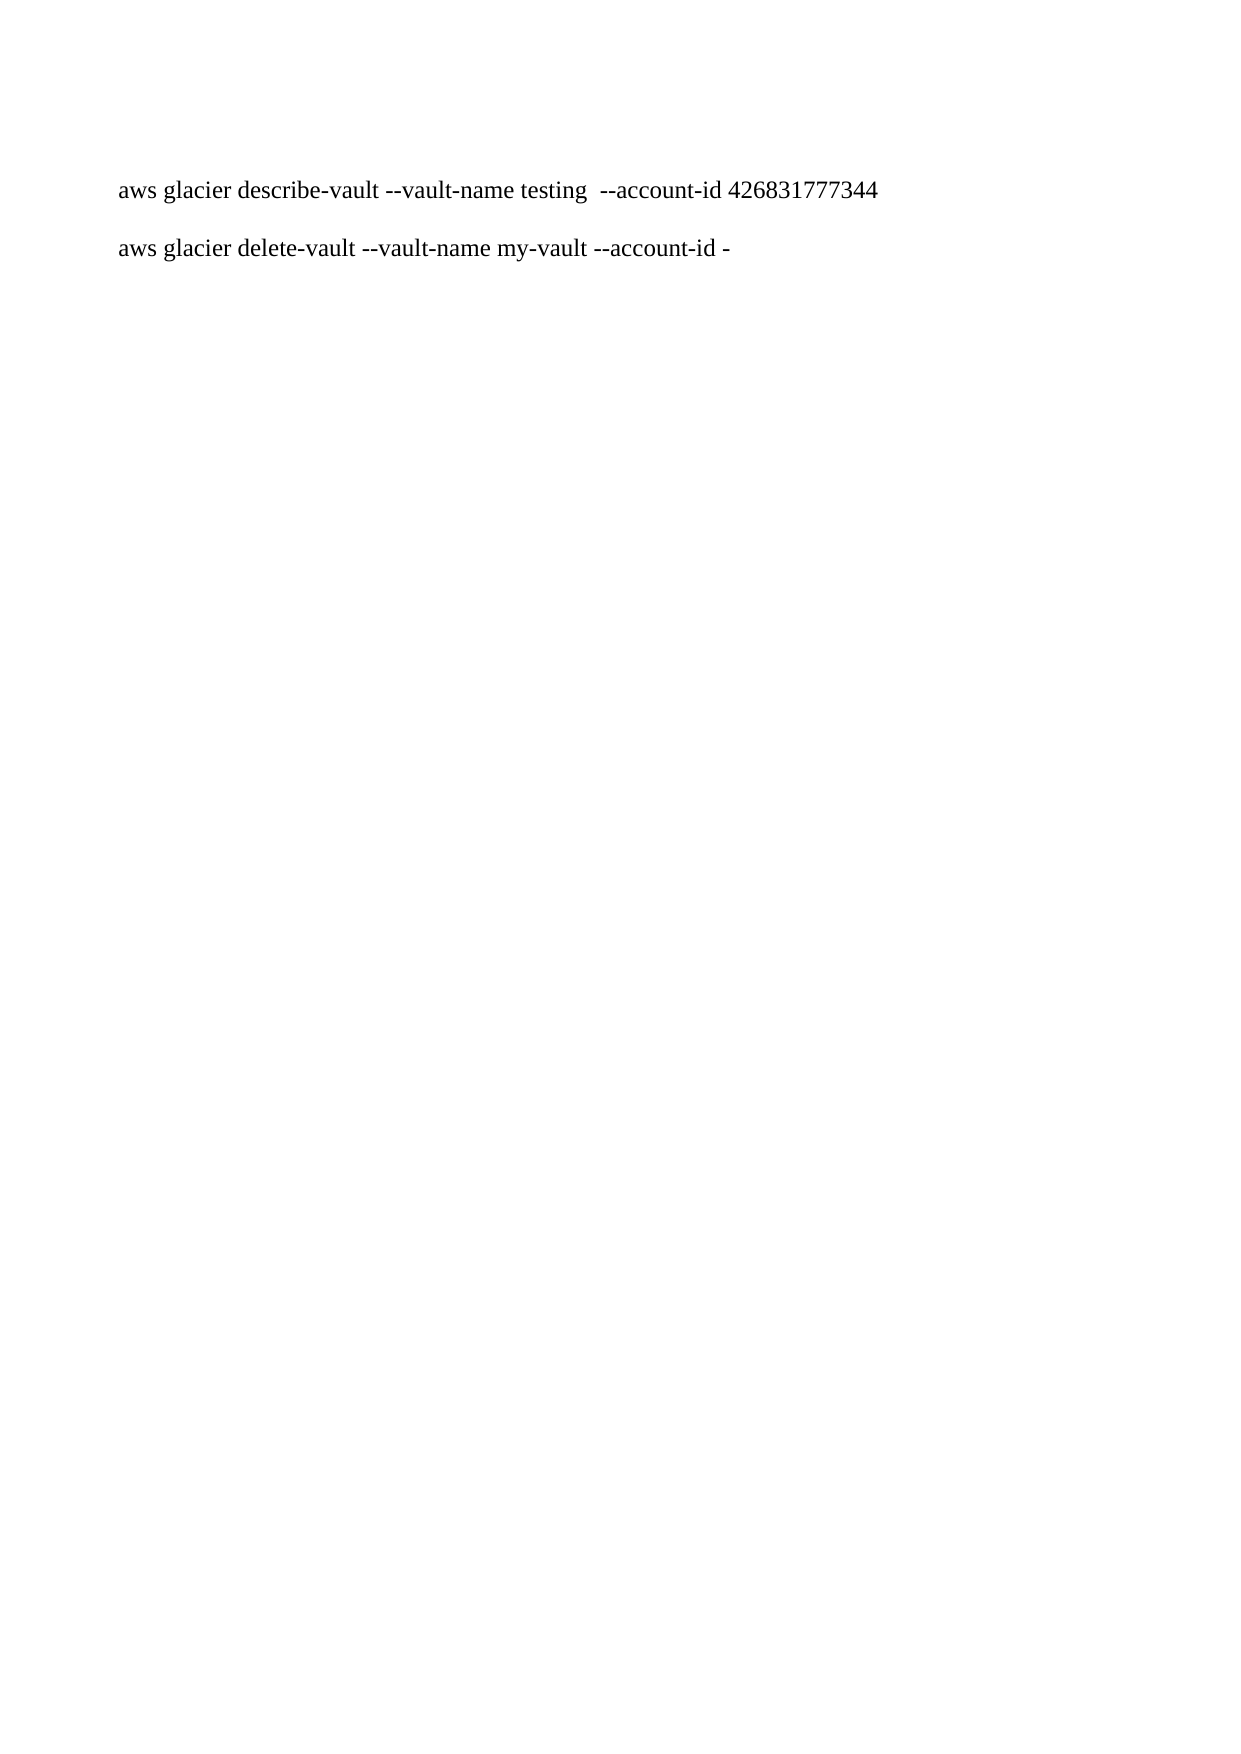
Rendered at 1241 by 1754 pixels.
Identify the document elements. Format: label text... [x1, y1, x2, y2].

text aws glacier describe-vault --vault-name testing --account-id 426831777344 [118, 176, 1122, 204]
text aws glacier delete-vault --vault-name my-vault --account-id - [118, 233, 1122, 262]
